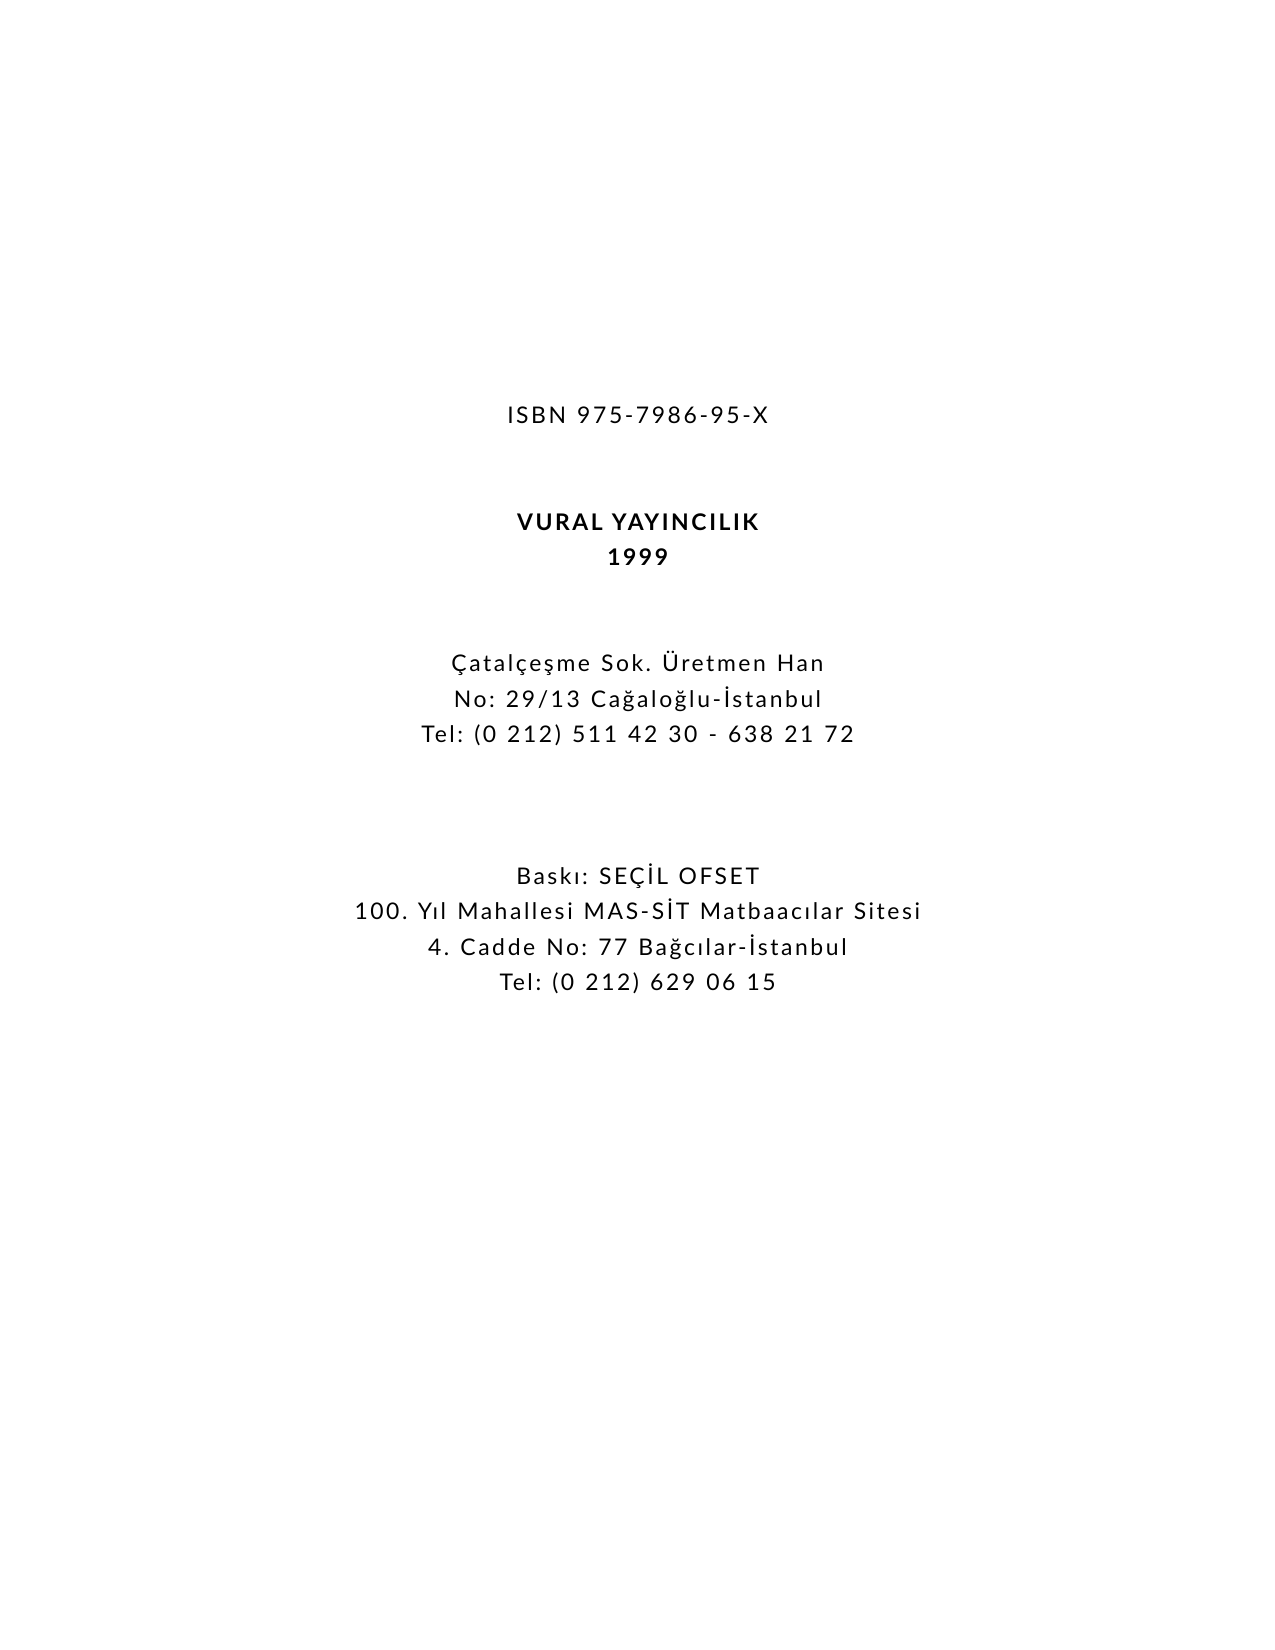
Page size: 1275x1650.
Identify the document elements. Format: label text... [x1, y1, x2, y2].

text Tel: (0 212) 511 42 30 - 638 21 72 [112, 714, 1162, 750]
text No: 29/13 Cağaloğlu-İstanbul [112, 679, 1162, 714]
text 100. Yıl Mahallesi MAS-SİT Matbaacılar Sitesi [112, 891, 1162, 927]
text VURAL YAYINCILIK [112, 502, 1162, 537]
text Çatalçeşme Sok. Üretmen Han [112, 643, 1162, 679]
text 4. Cadde No: 77 Bağcılar-İstanbul [112, 927, 1162, 962]
text Baskı: SEÇİL OFSET [112, 856, 1162, 891]
text 1999 [112, 537, 1162, 573]
text ISBN 975-7986-95-X [112, 396, 1162, 431]
text Tel: (0 212) 629 06 15 [112, 962, 1162, 998]
